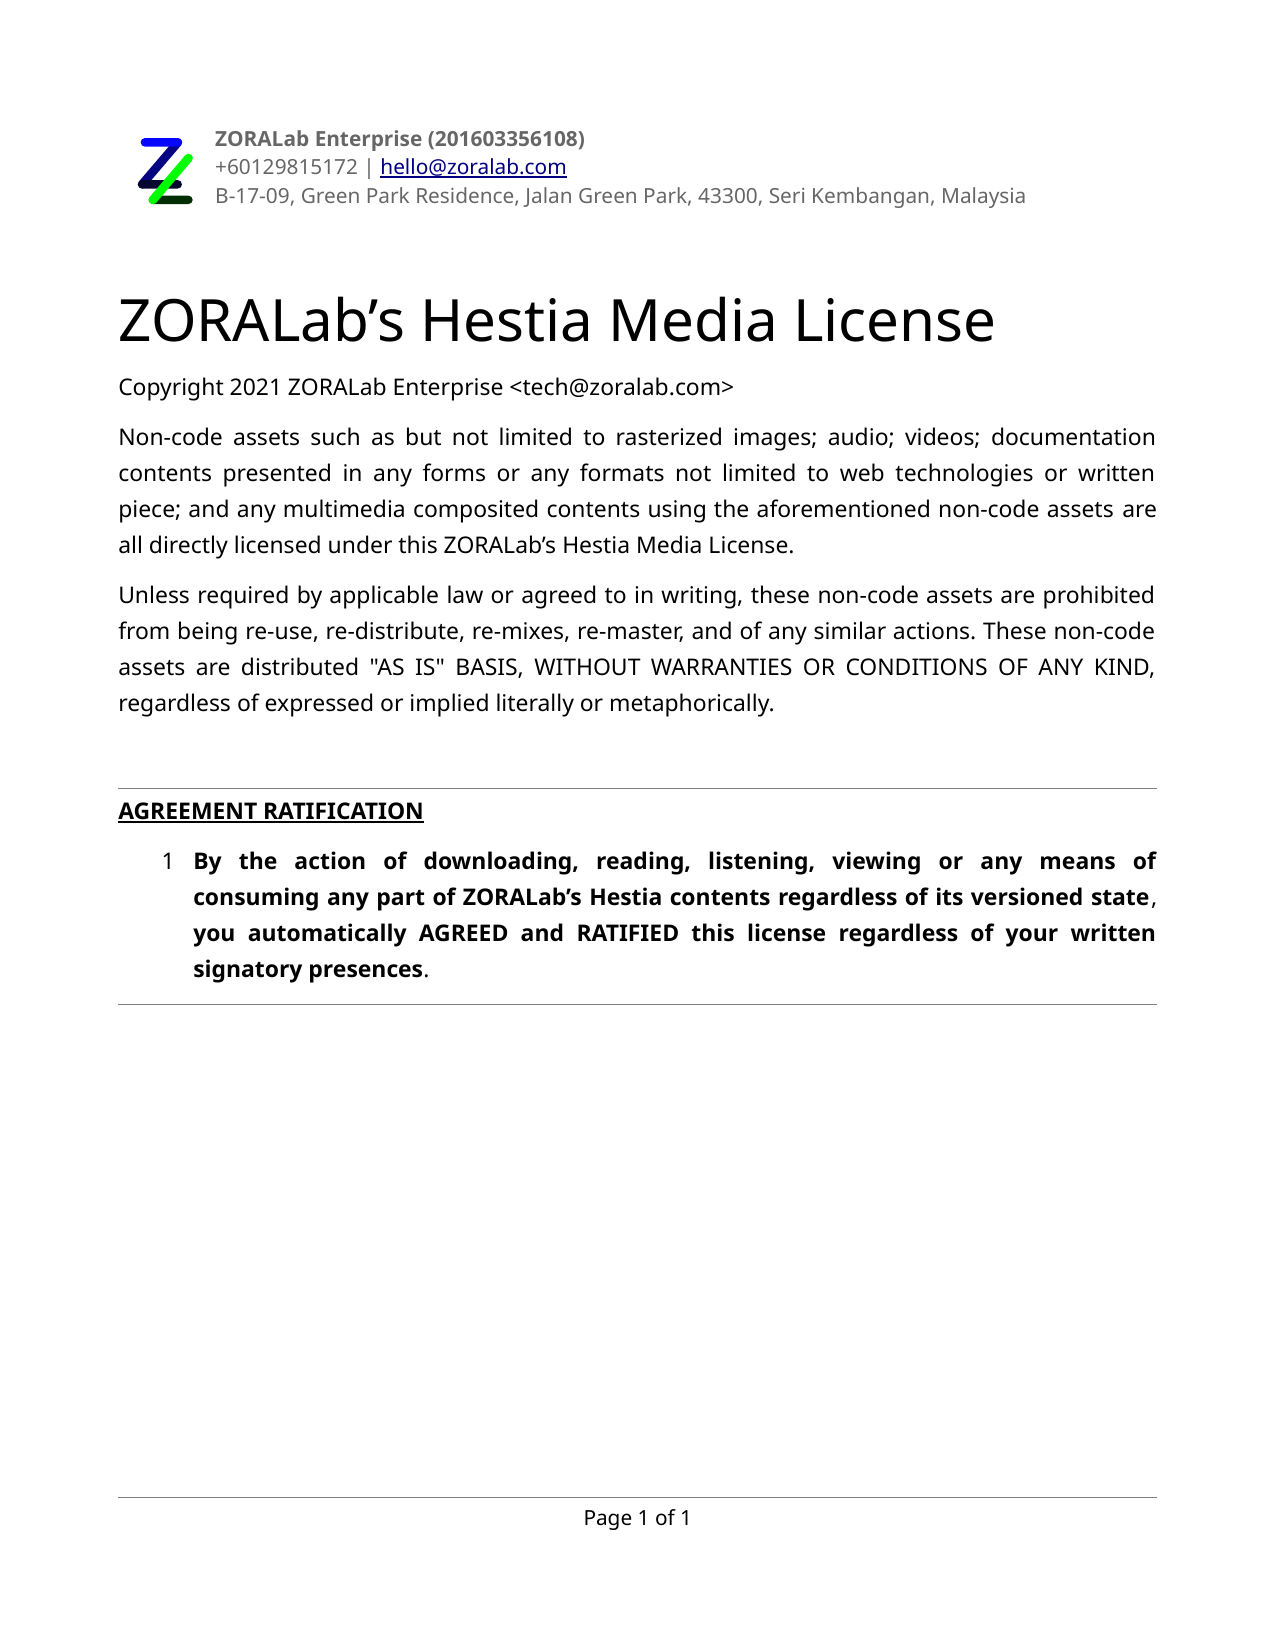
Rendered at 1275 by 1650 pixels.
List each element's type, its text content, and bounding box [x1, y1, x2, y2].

text AGREEMENT RATIFICATION [118, 795, 1157, 826]
text Non-code assets such as but not limited to rasterized images; audio; videos; documentation contents presented in any forms or any formats not limited to web technologies or written piece; and any multimedia composited contents using the aforementioned non-code assets are all directly licensed under this ZORALab’s Hestia Media License. [118, 421, 1157, 560]
list By the action of downloading, reading, listening, viewing or any means of consuming any part of ZORALab’s Hestia contents regardless of its versioned state, you automatically AGREED and RATIFIED this license regardless of your written signatory presences. [156, 845, 1157, 984]
text Copyright 2021 ZORALab Enterprise <tech@zoralab.com> [118, 371, 1157, 402]
title ZORALab’s Hestia Media License [118, 278, 1157, 358]
text Unless required by applicable law or agreed to in writing, these non-code assets are prohibited from being re-use, re-distribute, re-mixes, re-master, and of any similar actions. These non-code assets are distributed "AS IS" BASIS, WITHOUT WARRANTIES OR CONDITIONS OF ANY KIND, regardless of expressed or implied literally or metaphorically. [118, 579, 1157, 718]
